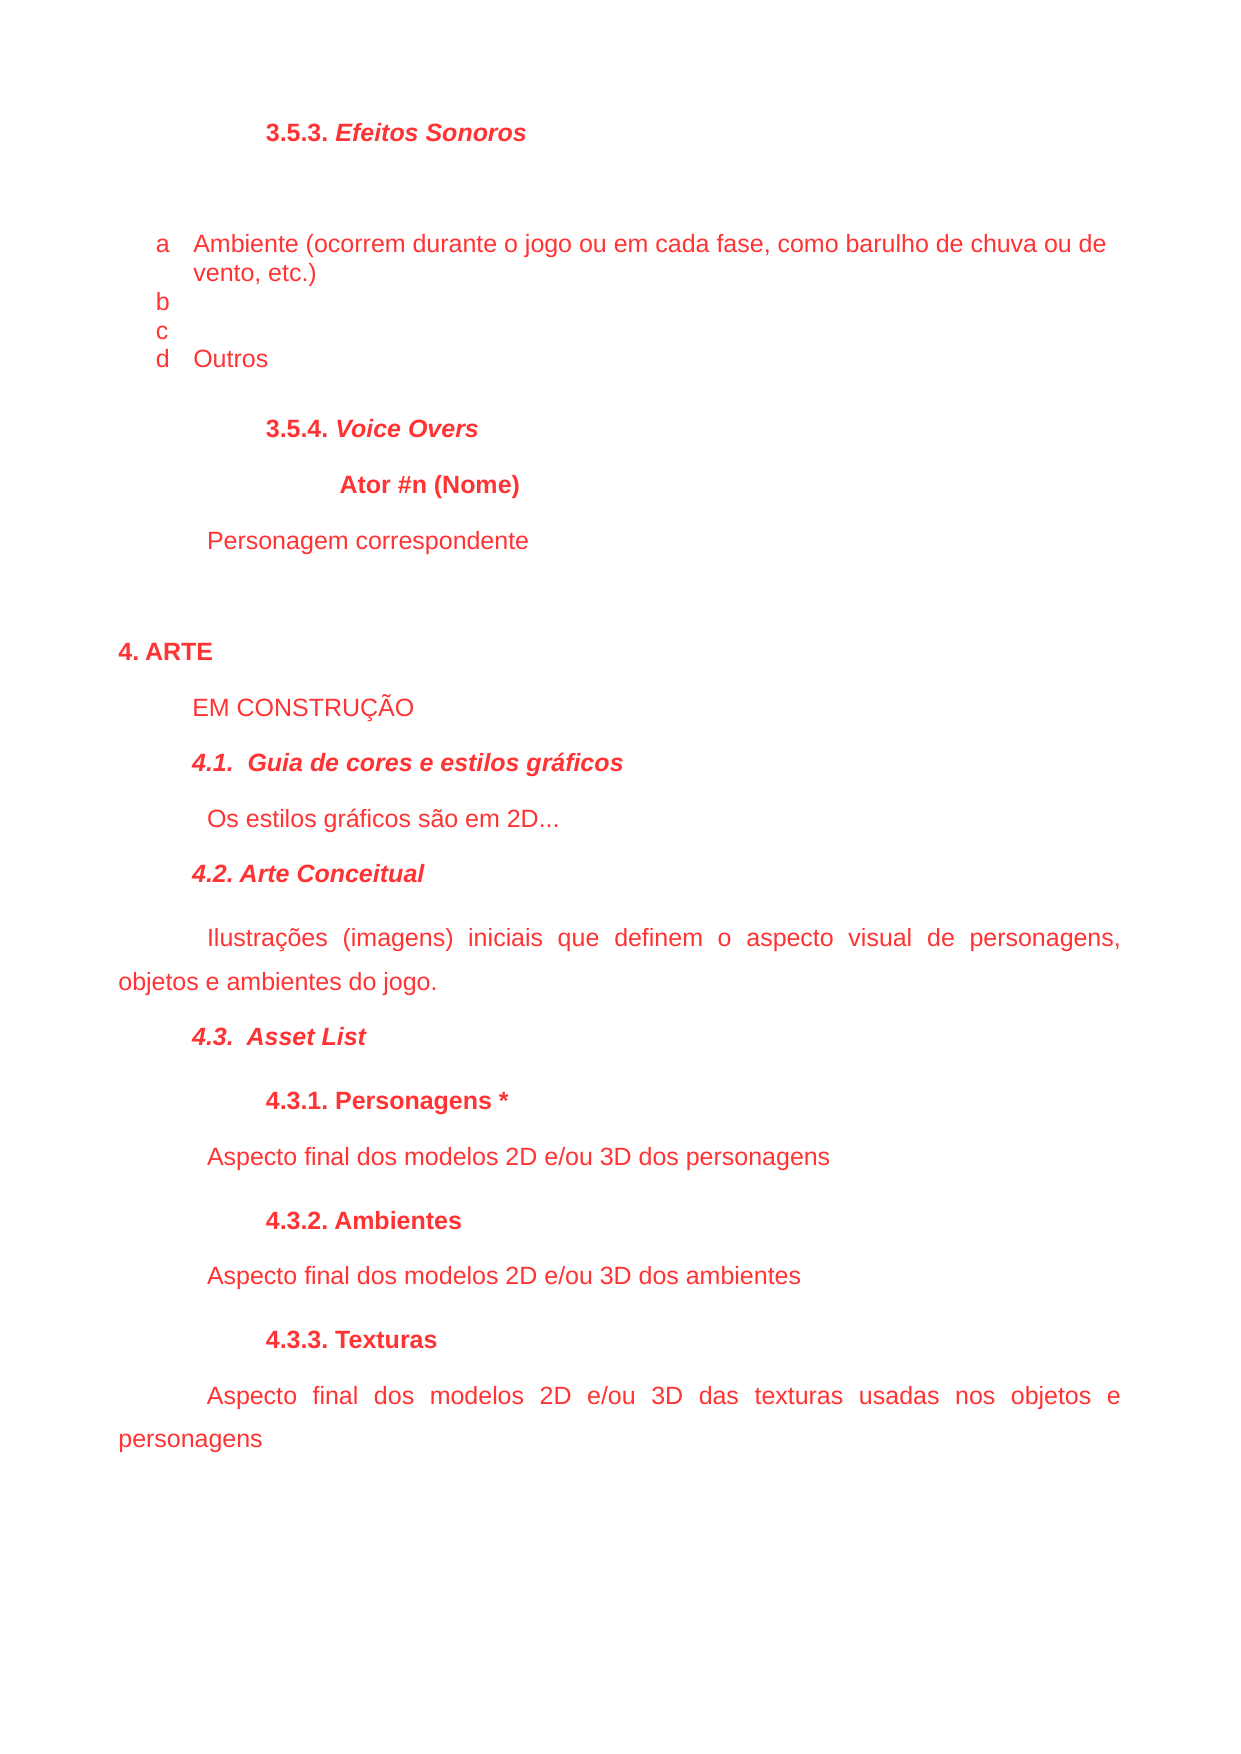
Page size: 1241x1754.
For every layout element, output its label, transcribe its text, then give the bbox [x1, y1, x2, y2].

text Ator #n (Nome) [118, 470, 1122, 499]
subtitle 4.3.2. Ambientes [118, 1206, 1122, 1234]
text Aspecto final dos modelos 2D e/ou 3D das texturas usadas nos objetos e personagens [118, 1381, 1122, 1453]
text EM CONSTRUÇÃO [118, 692, 1122, 721]
subtitle 4.3.3. Texturas [118, 1325, 1122, 1354]
text Os estilos gráficos são em 2D... [118, 804, 1122, 832]
subtitle 4.3.1. Personagens * [118, 1086, 1122, 1115]
text Personagem correspondente [118, 526, 1122, 554]
subtitle Aspecto final dos modelos 2D e/ou 3D dos personagens [118, 1142, 1122, 1170]
text 3.5.4. Voice Overs [118, 414, 1122, 443]
list Ambiente (ocorrem durante o jogo ou em cada fase, como barulho de chuva ou de vento, etc.) [156, 229, 1122, 287]
subtitle Ilustrações (imagens) iniciais que definem o aspecto visual de personagens, objetos e ambientes do jogo. [118, 923, 1122, 995]
subtitle Aspecto final dos modelos 2D e/ou 3D dos ambientes [118, 1261, 1122, 1290]
text 4.2. Arte Conceitual [118, 859, 1122, 888]
text 3.5.3. Efeitos Sonoros [118, 118, 1122, 147]
text 4.1. Guia de cores e estilos gráficos [118, 748, 1122, 777]
text 4.3. Asset List [118, 1022, 1122, 1051]
subtitle 4. ARTE [118, 637, 1122, 666]
list Outros [156, 344, 1122, 373]
